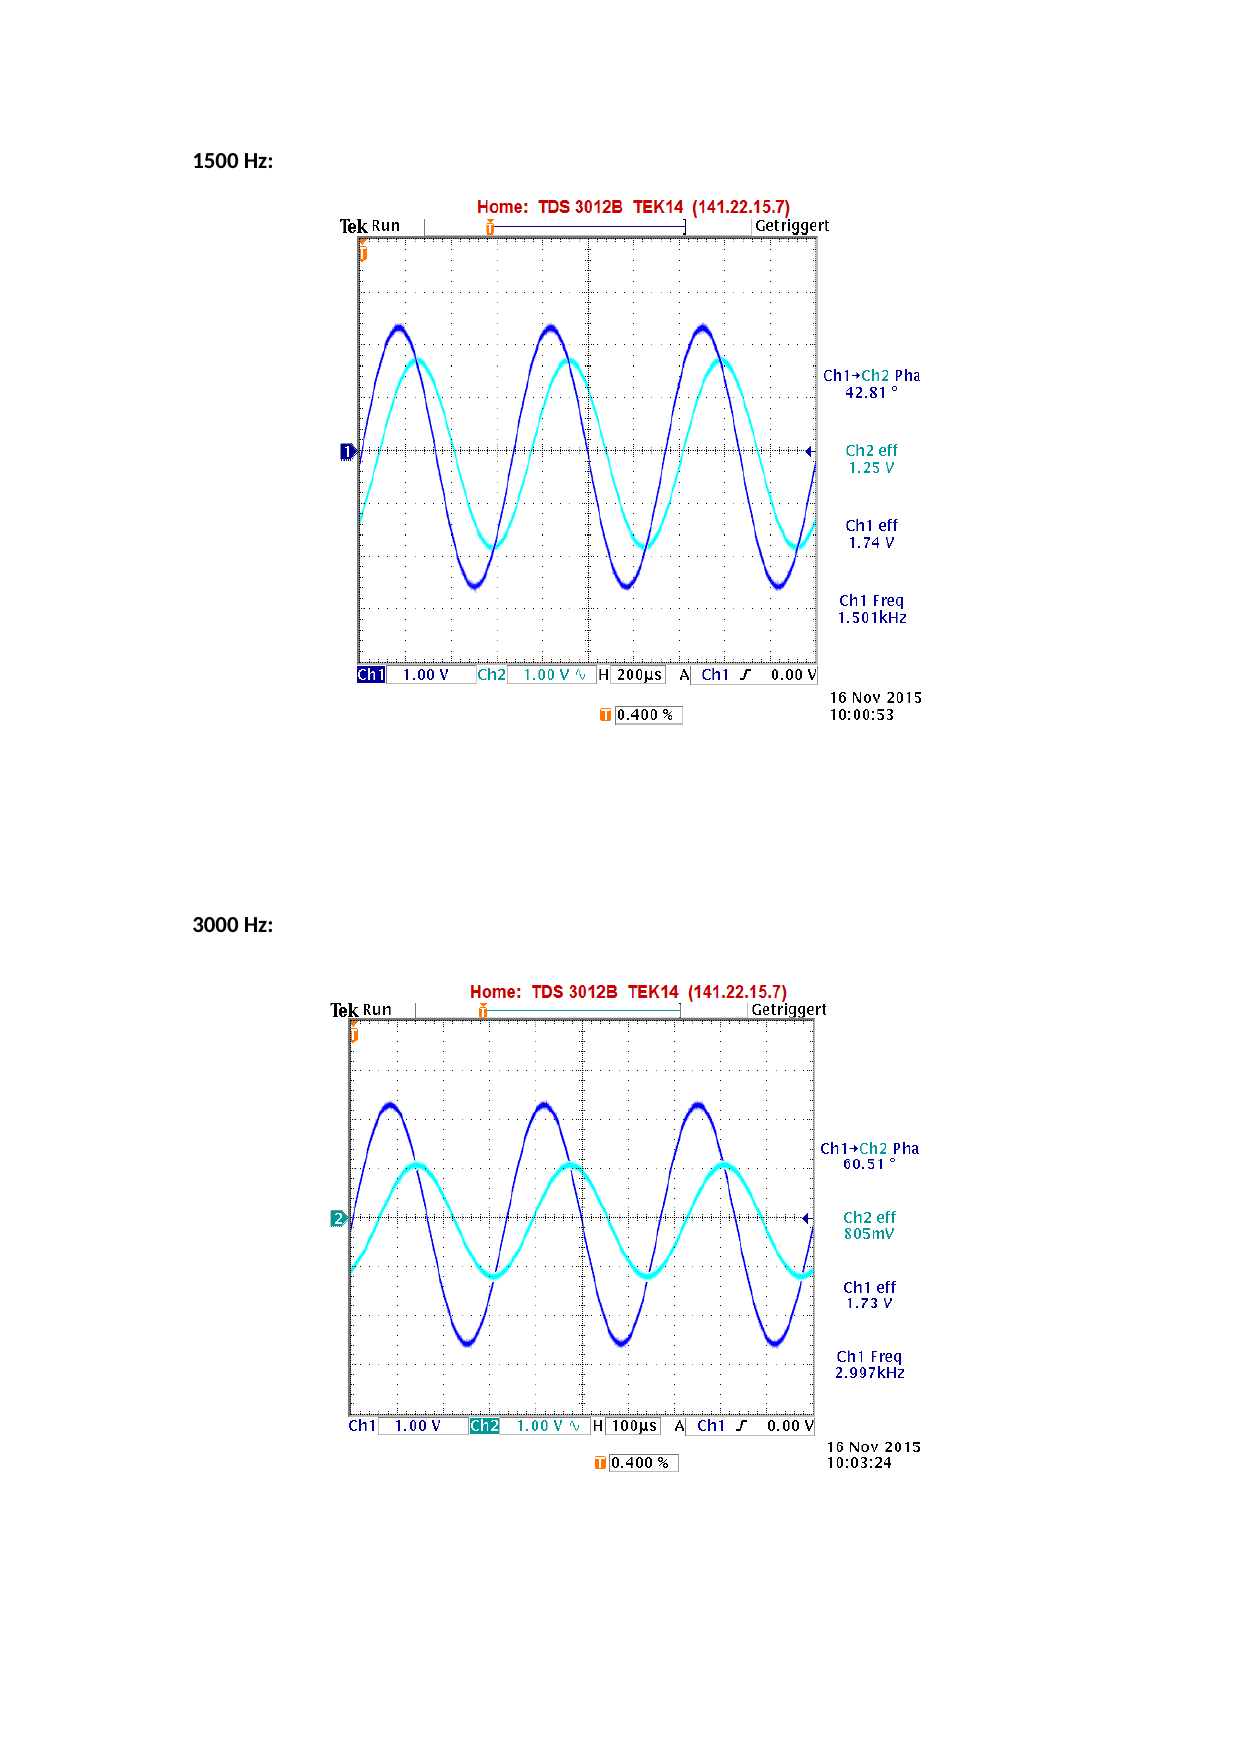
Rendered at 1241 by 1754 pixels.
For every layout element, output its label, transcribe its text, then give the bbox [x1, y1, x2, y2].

text 3000 Hz: [118, 911, 1122, 939]
text 1500 Hz: [118, 146, 1122, 174]
picture [306, 971, 934, 1493]
picture [302, 178, 939, 743]
